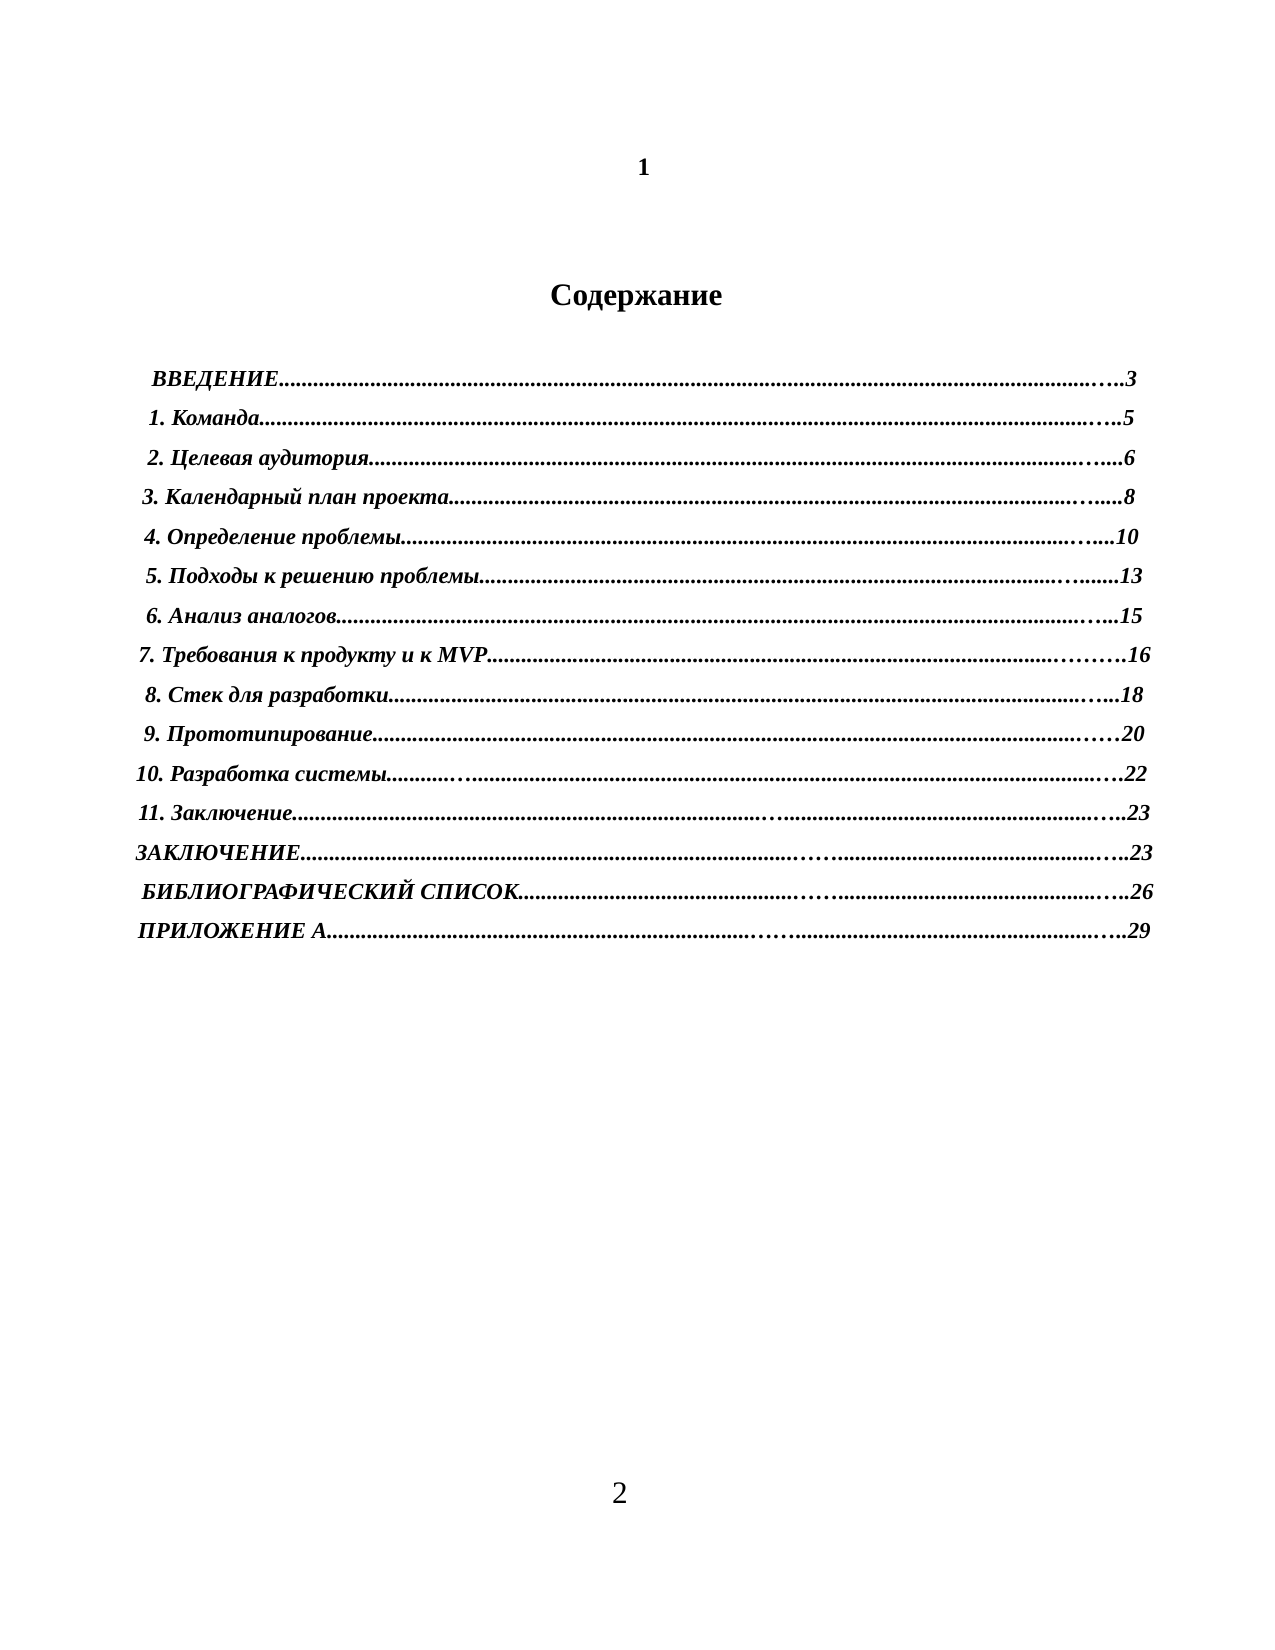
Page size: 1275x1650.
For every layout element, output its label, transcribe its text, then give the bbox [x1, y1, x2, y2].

text ЗАКЛЮЧЕНИЕ......................................................................................…….............................................…..23 [118, 839, 1157, 865]
text 2 [118, 1474, 1157, 1511]
text 8. Стек для разработки.........................................................................................................................…...18 [118, 681, 1157, 707]
text 1 [118, 152, 1157, 180]
text ВВЕДЕНИЕ..............................................................................................................................................…..3 [118, 365, 1157, 391]
text 11. Заключение..................................................................................…......................................................…..23 [118, 799, 1157, 826]
text 6. Анализ аналогов..................................................................................................................................…...15 [118, 602, 1157, 628]
text 4. Определение проблемы.....................................................................................................................…....10 [118, 523, 1157, 549]
text Содержание [118, 276, 1157, 312]
text 10. Разработка системы...........….............................................................................................................….22 [118, 760, 1157, 786]
text 5. Подходы к решению проблемы.....................................................................................................….......13 [118, 562, 1157, 589]
text 2. Целевая аудитория............................................................................................................................…....6 [118, 444, 1157, 470]
text 3. Календарный план проекта.............................................................................................................….....8 [118, 483, 1157, 510]
text ПРИЛОЖЕНИЕ А..........................................................................……....................................................…..29 [118, 918, 1157, 944]
text 9. Прототипирование...........................................................................................................................……20 [118, 720, 1157, 747]
text 1. Команда.................................................................................................................................................…..5 [118, 404, 1157, 431]
text 7. Требования к продукту и к MVP...................................................................................................……….16 [118, 641, 1157, 668]
text БИБЛИОГРАФИЧЕСКИЙ СПИСОК................................................…….............................................…..26 [118, 878, 1157, 904]
